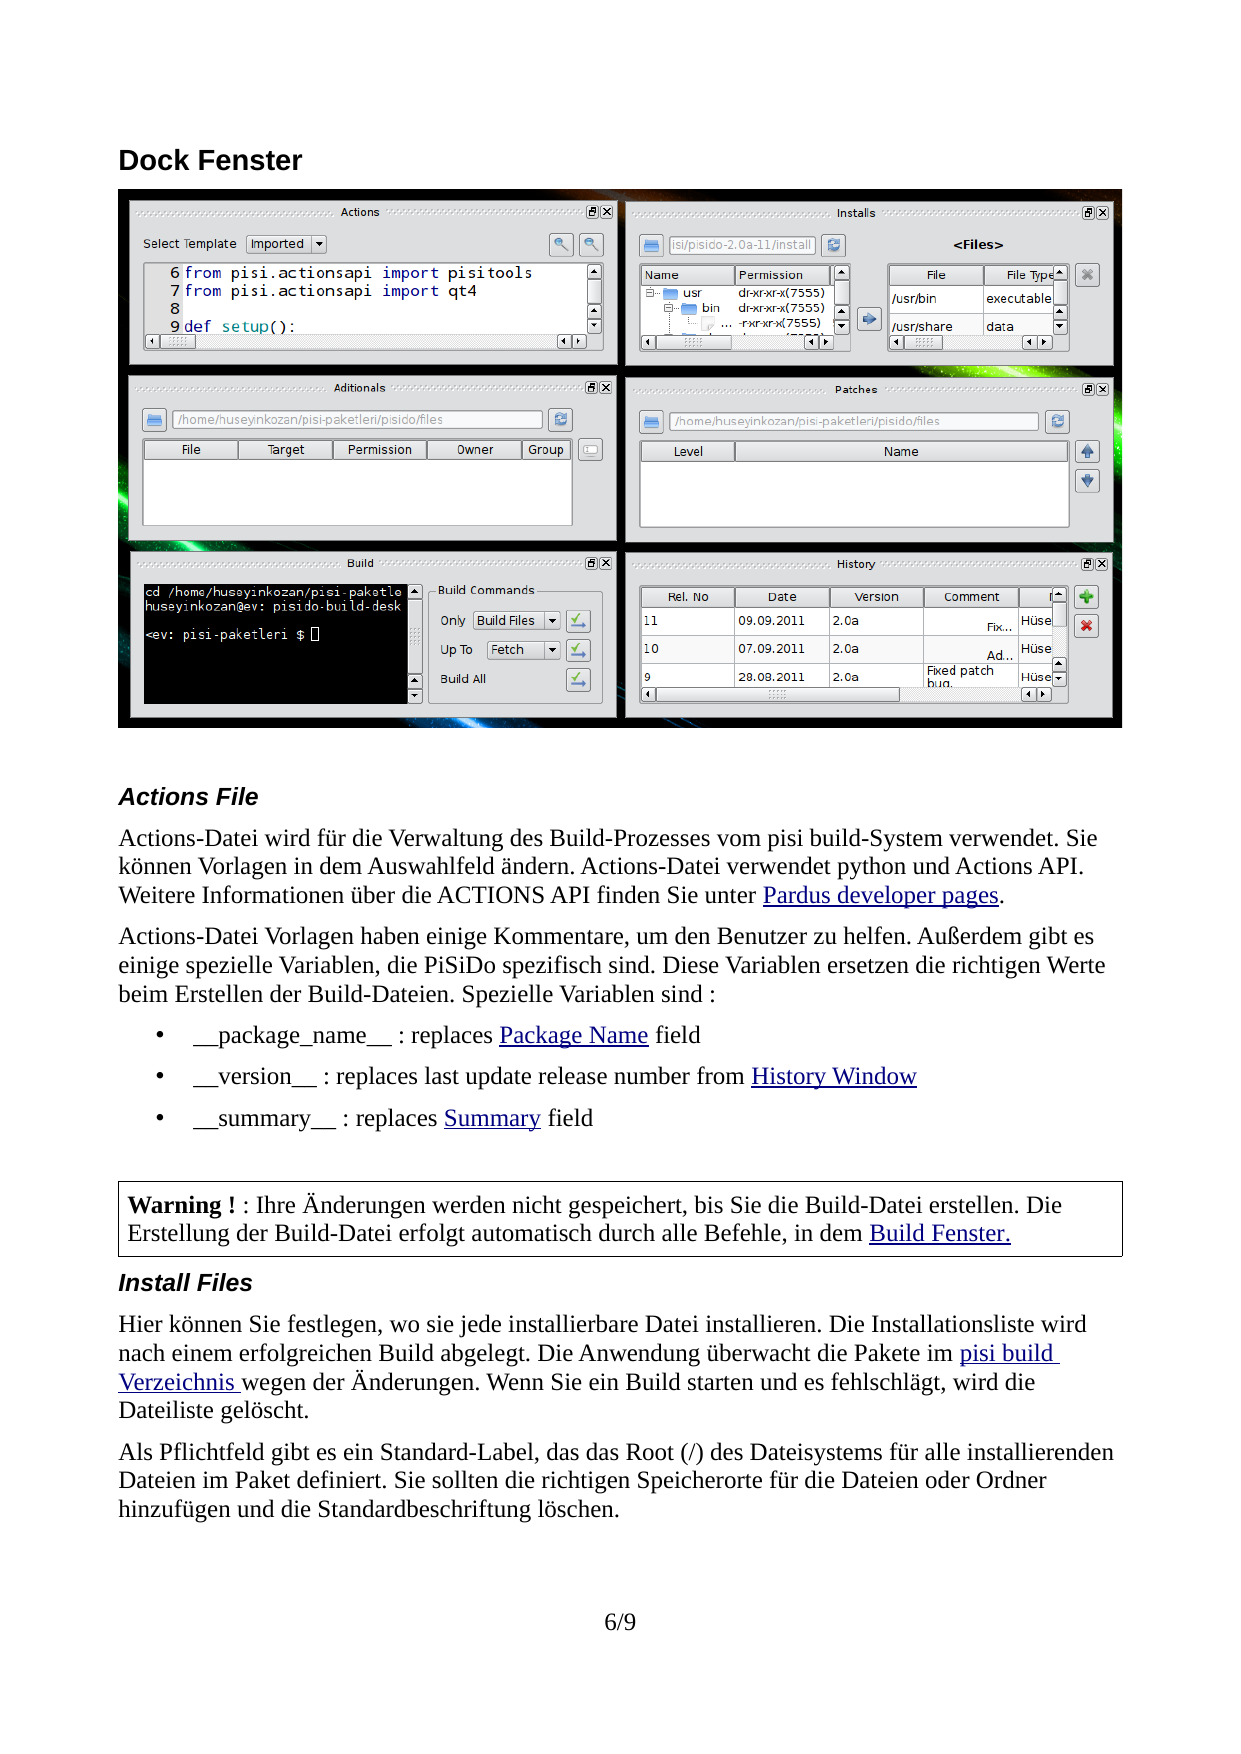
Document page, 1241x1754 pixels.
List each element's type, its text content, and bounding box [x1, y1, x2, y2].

subtitle [119, 1182, 1122, 1256]
text Als Pflichtfeld gibt es ein Standard-Label, das das Root (/) des Dateisystems für alle installierenden Dateien im Paket definiert. Sie sollten die richtigen Speicherorte für die Dateien oder Ordner hinzufügen und die Standardbeschriftung löschen. [118, 1437, 1122, 1523]
subtitle Install Files [118, 1257, 1122, 1297]
text Hier können Sie festlegen, wo sie jede installierbare Datei installieren. Die Installationsliste wird nach einem erfolgreichen Build abgelegt. Die Anwendung überwacht die Pakete im pisi build Verzeichnis wegen der Änderungen. Wenn Sie ein Build starten und es fehlschlägt, wird die Dateiliste gelöscht. [118, 1309, 1122, 1424]
text Actions-Datei Vorlagen haben einige Kommentare, um den Benutzer zu helfen. Außerdem gibt es einige spezielle Variablen, die PiSiDo spezifisch sind. Diese Variablen ersetzen die richtigen Werte beim Erstellen der Build-Dateien. Spezielle Variablen sind : [118, 921, 1122, 1008]
subtitle Actions File [118, 782, 1122, 810]
subtitle Dock Fenster [118, 143, 1122, 177]
list __summary__ : replaces Summary field [156, 1103, 1122, 1131]
list __version__ : replaces last update release number from History Window [156, 1061, 1122, 1090]
picture [118, 189, 1123, 728]
text Actions-Datei wird für die Verwaltung des Build-Prozesses vom pisi build-System verwendet. Sie können Vorlagen in dem Auswahlfeld ändern. Actions-Datei verwendet python und Actions API. Weitere Informationen über die ACTIONS API finden Sie unter Pardus developer pages. [118, 823, 1122, 909]
subtitle [118, 1169, 1122, 1181]
list __package_name__ : replaces Package Name field [156, 1020, 1122, 1049]
text Warning ! : Ihre Änderungen werden nicht gespeichert, bis Sie die Build-Datei erstellen. Die Erstellung der Build-Datei erfolgt automatisch durch alle Befehle, in dem Build Fenster. [127, 1190, 1113, 1247]
